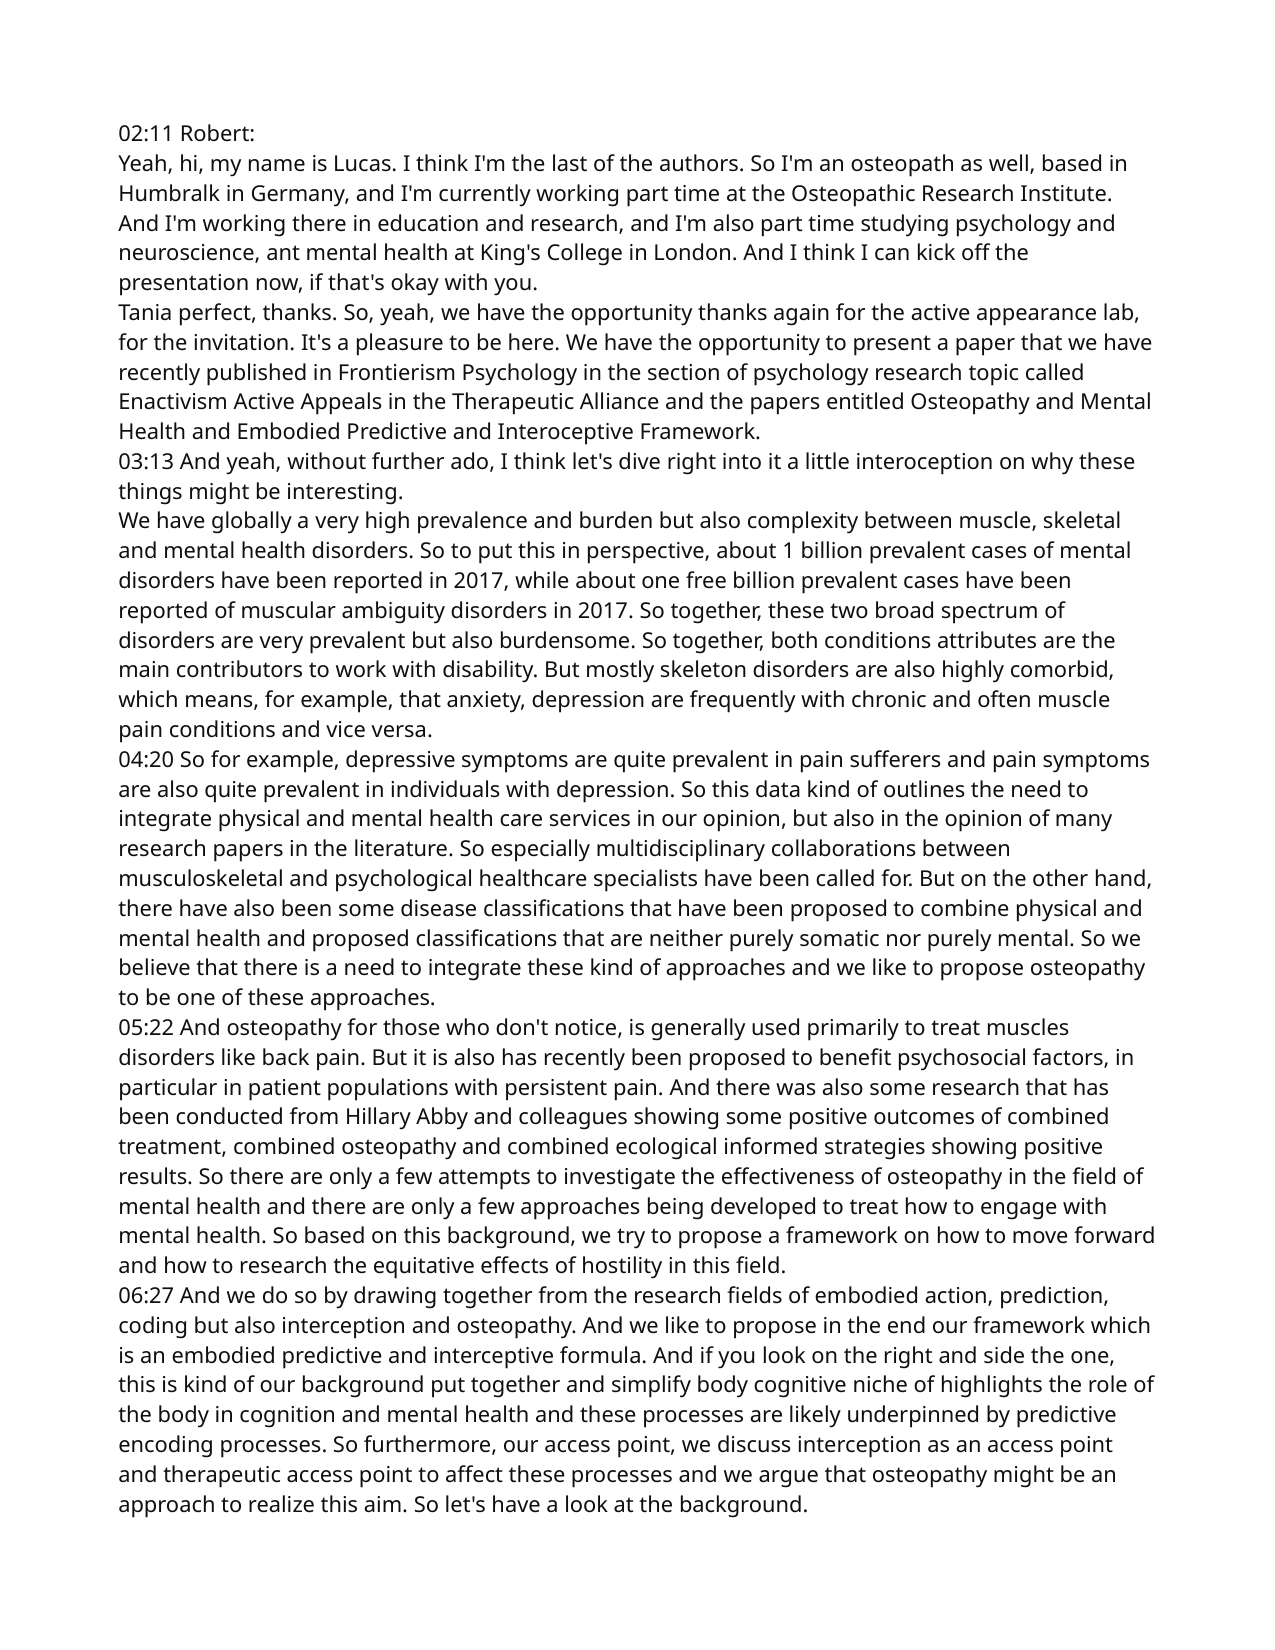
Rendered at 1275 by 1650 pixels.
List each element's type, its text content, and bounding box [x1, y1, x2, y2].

text 02:11 Robert: [118, 118, 1157, 148]
text We have globally a very high prevalence and burden but also complexity between muscle, skeletal and mental health disorders. So to put this in perspective, about 1 billion prevalent cases of mental disorders have been reported in 2017, while about one free billion prevalent cases have been reported of muscular ambiguity disorders in 2017. So together, these two broad spectrum of disorders are very prevalent but also burdensome. So together, both conditions attributes are the main contributors to work with disability. But mostly skeleton disorders are also highly comorbid, which means, for example, that anxiety, depression are frequently with chronic and often muscle pain conditions and vice versa. [118, 505, 1157, 744]
text 06:27 And we do so by drawing together from the research fields of embodied action, prediction, coding but also interception and osteopathy. And we like to propose in the end our framework which is an embodied predictive and interceptive formula. And if you look on the right and side the one, this is kind of our background put together and simplify body cognitive niche of highlights the role of the body in cognition and mental health and these processes are likely underpinned by predictive encoding processes. So furthermore, our access point, we discuss interception as an access point and therapeutic access point to affect these processes and we argue that osteopathy might be an approach to realize this aim. So let's have a look at the background. [118, 1280, 1157, 1518]
text 03:13 And yeah, without further ado, I think let's dive right into it a little interoception on why these things might be interesting. [118, 446, 1157, 505]
text 04:20 So for example, depressive symptoms are quite prevalent in pain sufferers and pain symptoms are also quite prevalent in individuals with depression. So this data kind of outlines the need to integrate physical and mental health care services in our opinion, but also in the opinion of many research papers in the literature. So especially multidisciplinary collaborations between musculoskeletal and psychological healthcare specialists have been called for. But on the other hand, there have also been some disease classifications that have been proposed to combine physical and mental health and proposed classifications that are neither purely somatic nor purely mental. So we believe that there is a need to integrate these kind of approaches and we like to propose osteopathy to be one of these approaches. [118, 744, 1157, 1012]
text 05:22 And osteopathy for those who don't notice, is generally used primarily to treat muscles disorders like back pain. But it is also has recently been proposed to benefit psychosocial factors, in particular in patient populations with persistent pain. And there was also some research that has been conducted from Hillary Abby and colleagues showing some positive outcomes of combined treatment, combined osteopathy and combined ecological informed strategies showing positive results. So there are only a few attempts to investigate the effectiveness of osteopathy in the field of mental health and there are only a few approaches being developed to treat how to engage with mental health. So based on this background, we try to propose a framework on how to move forward and how to research the equitative effects of hostility in this field. [118, 1012, 1157, 1280]
text Yeah, hi, my name is Lucas. I think I'm the last of the authors. So I'm an osteopath as well, based in Humbralk in Germany, and I'm currently working part time at the Osteopathic Research Institute. And I'm working there in education and research, and I'm also part time studying psychology and neuroscience, ant mental health at King's College in London. And I think I can kick off the presentation now, if that's okay with you. [118, 148, 1157, 297]
text Tania perfect, thanks. So, yeah, we have the opportunity thanks again for the active appearance lab, for the invitation. It's a pleasure to be here. We have the opportunity to present a paper that we have recently published in Frontierism Psychology in the section of psychology research topic called Enactivism Active Appeals in the Therapeutic Alliance and the papers entitled Osteopathy and Mental Health and Embodied Predictive and Interoceptive Framework. [118, 297, 1157, 446]
